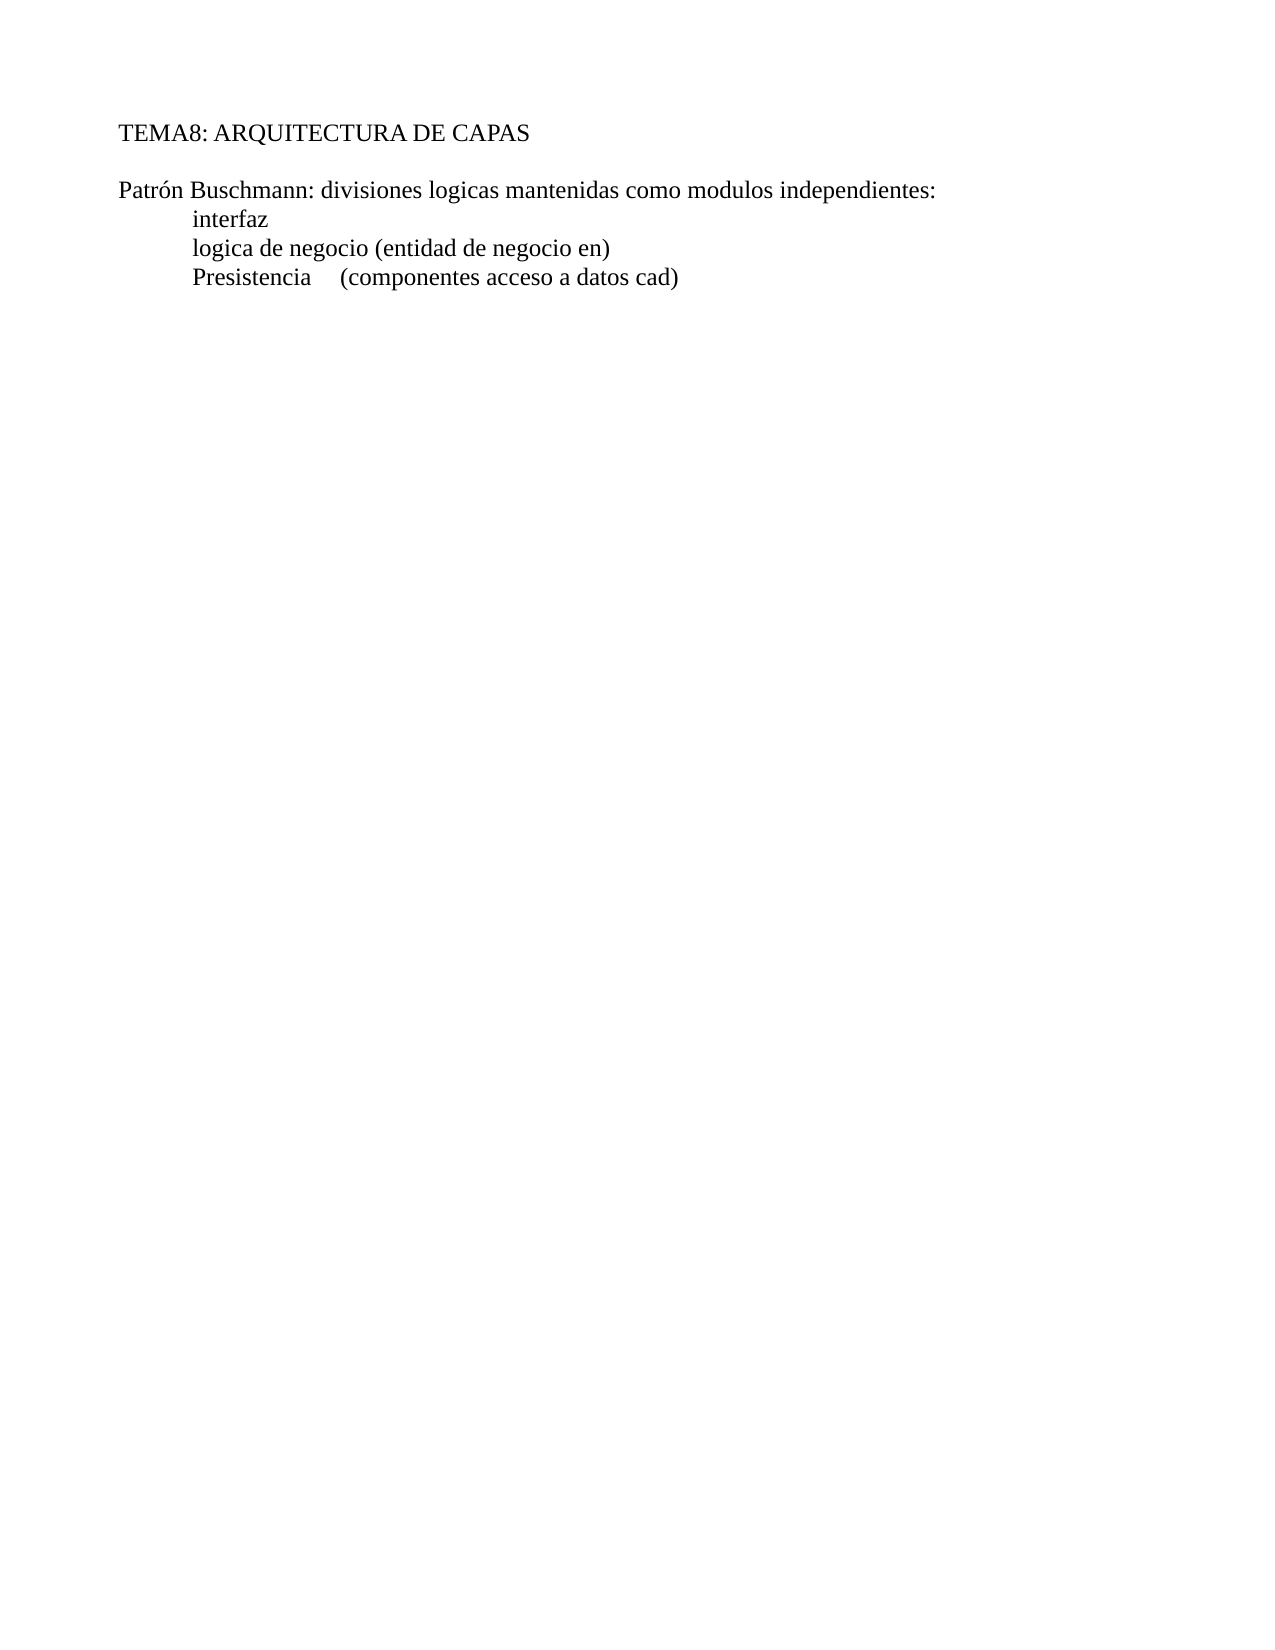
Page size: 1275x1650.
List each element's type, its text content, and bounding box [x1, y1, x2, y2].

text logica de negocio (entidad de negocio en) [118, 233, 1157, 262]
text Presistencia (componentes acceso a datos cad) [118, 262, 1157, 291]
text Patrón Buschmann: divisiones logicas mantenidas como modulos independientes: [118, 176, 1157, 204]
text TEMA8: ARQUITECTURA DE CAPAS [118, 118, 1157, 147]
text interfaz [118, 204, 1157, 233]
